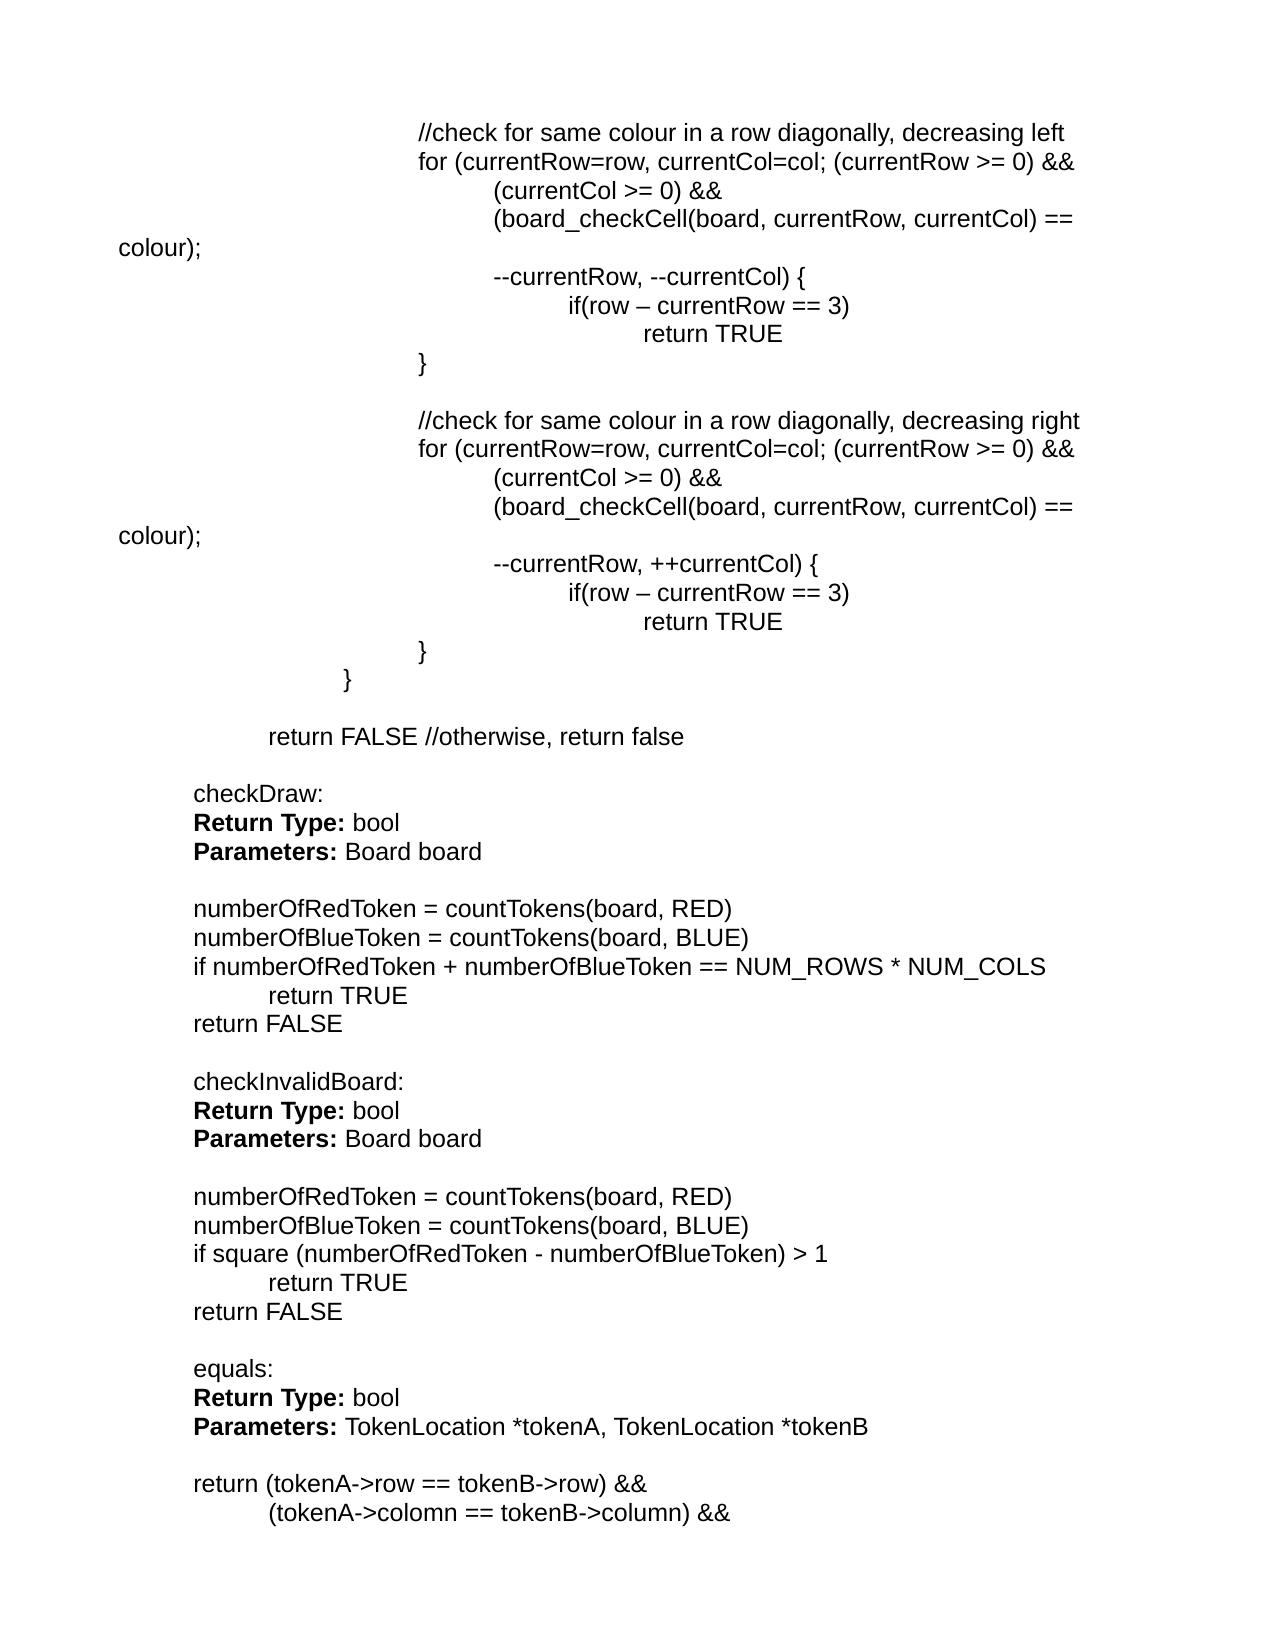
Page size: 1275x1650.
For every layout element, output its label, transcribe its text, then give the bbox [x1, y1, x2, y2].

text } [118, 348, 1157, 377]
text equals: [118, 1354, 1157, 1383]
text (board_checkCell(board, currentRow, currentCol) == colour); [118, 204, 1157, 262]
text if numberOfRedToken + numberOfBlueToken == NUM_ROWS * NUM_COLS [118, 952, 1157, 981]
text numberOfBlueToken = countTokens(board, BLUE) [118, 1211, 1157, 1239]
text Return Type: bool [118, 1096, 1157, 1124]
text if(row – currentRow == 3) [118, 291, 1157, 319]
text Parameters: TokenLocation *tokenA, TokenLocation *tokenB [118, 1412, 1157, 1441]
text for (currentRow=row, currentCol=col; (currentRow >= 0) && [118, 147, 1157, 176]
text checkInvalidBoard: [118, 1067, 1157, 1096]
text return TRUE [118, 1268, 1157, 1297]
text return FALSE [118, 1009, 1157, 1038]
text Return Type: bool [118, 1383, 1157, 1412]
text checkDraw: [118, 779, 1157, 808]
text return FALSE [118, 1297, 1157, 1326]
text for (currentRow=row, currentCol=col; (currentRow >= 0) && [118, 434, 1157, 463]
text numberOfRedToken = countTokens(board, RED) [118, 894, 1157, 923]
text --currentRow, --currentCol) { [118, 262, 1157, 291]
text (currentCol >= 0) && [118, 176, 1157, 204]
text if(row – currentRow == 3) [118, 578, 1157, 607]
text return TRUE [118, 981, 1157, 1009]
text return TRUE [118, 319, 1157, 348]
text //check for same colour in a row diagonally, decreasing left [118, 118, 1157, 147]
text --currentRow, ++currentCol) { [118, 549, 1157, 578]
text return FALSE //otherwise, return false [118, 722, 1157, 751]
text numberOfBlueToken = countTokens(board, BLUE) [118, 923, 1157, 952]
text Parameters: Board board [118, 837, 1157, 866]
text numberOfRedToken = countTokens(board, RED) [118, 1182, 1157, 1211]
text return (tokenA->row == tokenB->row) && [118, 1469, 1157, 1498]
text Return Type: bool [118, 808, 1157, 837]
text (tokenA->colomn == tokenB->column) && [118, 1498, 1157, 1527]
text } [118, 664, 1157, 693]
text Parameters: Board board [118, 1124, 1157, 1153]
text return TRUE [118, 607, 1157, 636]
text (currentCol >= 0) && [118, 463, 1157, 492]
text } [118, 636, 1157, 664]
text (board_checkCell(board, currentRow, currentCol) == colour); [118, 492, 1157, 549]
text if square (numberOfRedToken - numberOfBlueToken) > 1 [118, 1239, 1157, 1268]
text //check for same colour in a row diagonally, decreasing right [118, 406, 1157, 434]
